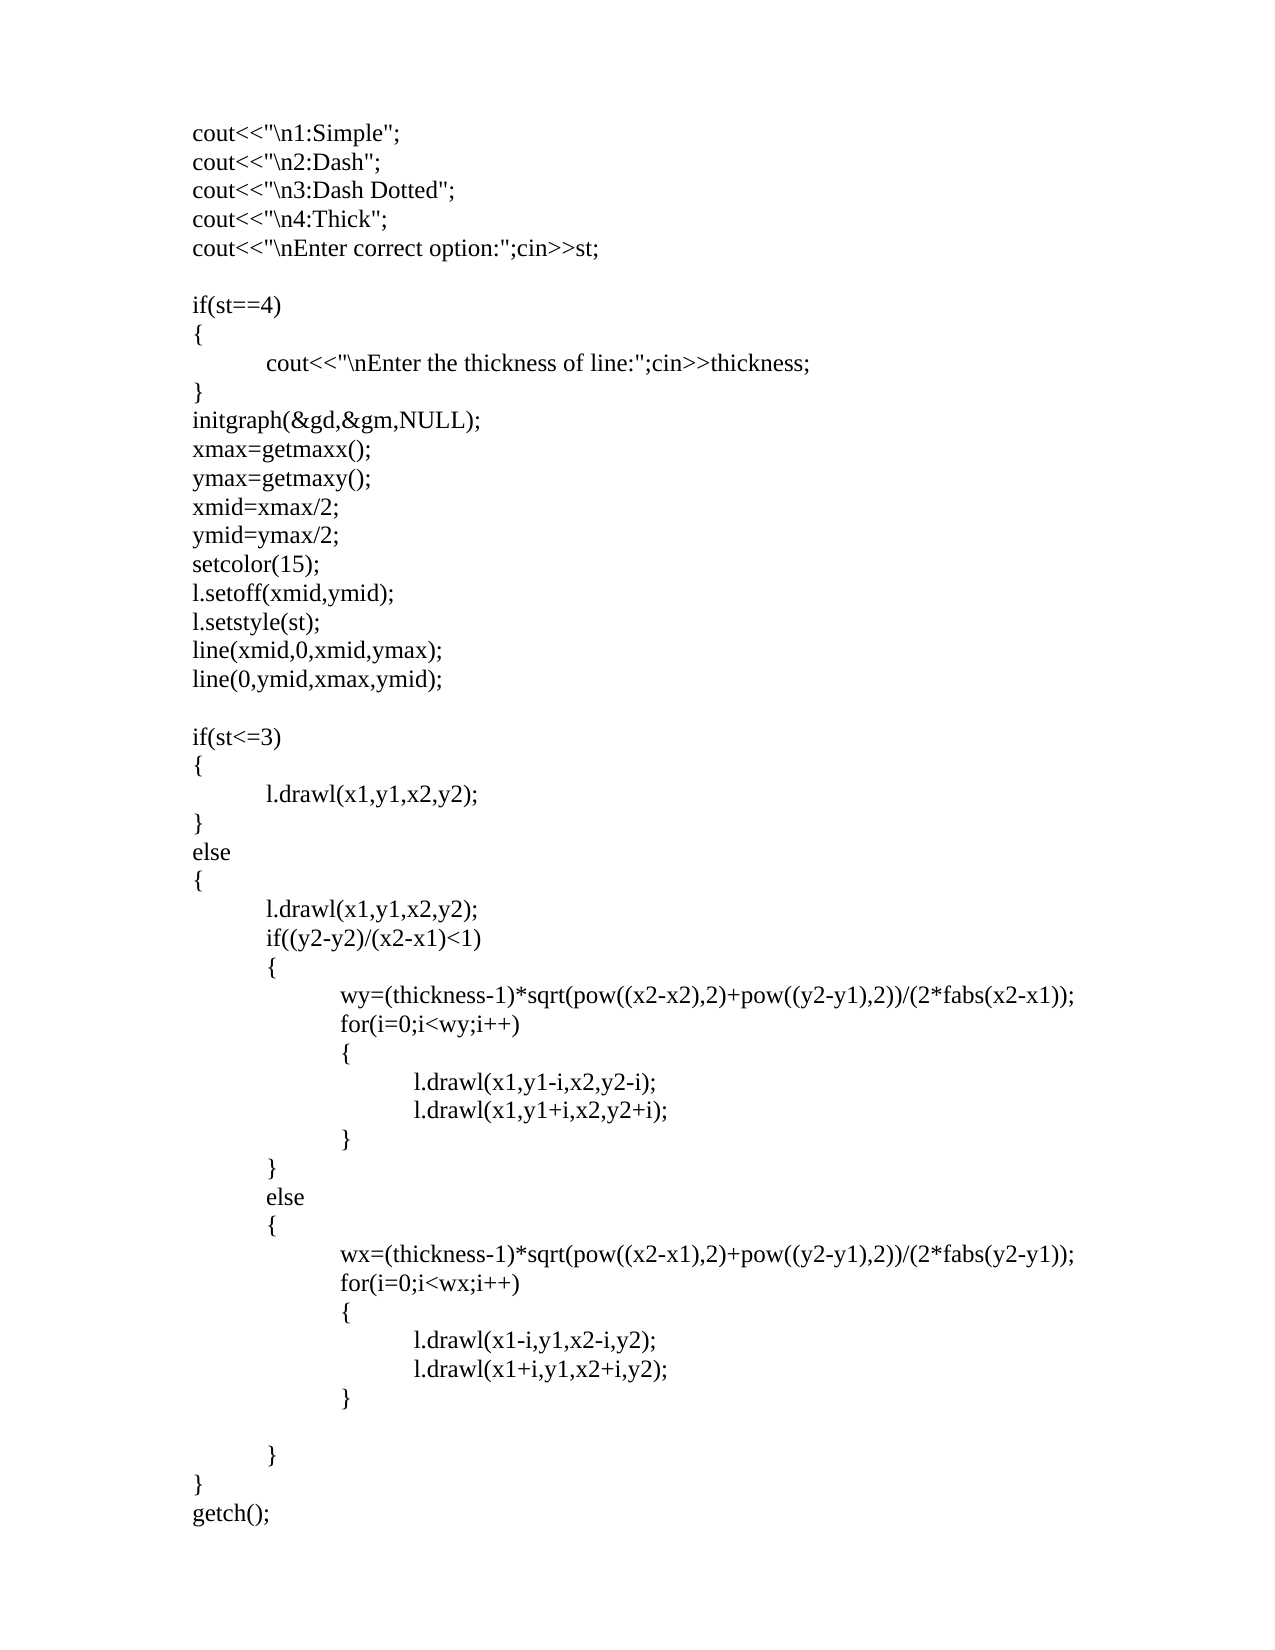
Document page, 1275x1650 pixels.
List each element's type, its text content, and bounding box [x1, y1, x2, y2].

text line(0,ymid,xmax,ymid); [118, 664, 1157, 693]
text { [118, 1038, 1157, 1067]
text { [118, 1211, 1157, 1239]
text if(st<=3) [118, 722, 1157, 751]
text l.drawl(x1-i,y1,x2-i,y2); [118, 1326, 1157, 1354]
text l.drawl(x1,y1+i,x2,y2+i); [118, 1096, 1157, 1124]
text l.drawl(x1,y1-i,x2,y2-i); [118, 1067, 1157, 1096]
text cout<<"\nEnter correct option:";cin>>st; [118, 233, 1157, 262]
text if((y2-y2)/(x2-x1)<1) [118, 923, 1157, 952]
text ymid=ymax/2; [118, 521, 1157, 549]
text { [118, 751, 1157, 779]
text l.setstyle(st); [118, 607, 1157, 636]
text else [118, 1182, 1157, 1211]
text wx=(thickness-1)*sqrt(pow((x2-x1),2)+pow((y2-y1),2))/(2*fabs(y2-y1)); [118, 1239, 1157, 1268]
text cout<<"\nEnter the thickness of line:";cin>>thickness; [118, 348, 1157, 377]
text } [118, 1124, 1157, 1153]
text cout<<"\n1:Simple"; [118, 118, 1157, 147]
text { [118, 1297, 1157, 1326]
text cout<<"\n3:Dash Dotted"; [118, 176, 1157, 204]
text if(st==4) [118, 291, 1157, 319]
text for(i=0;i<wy;i++) [118, 1009, 1157, 1038]
text } [118, 1469, 1157, 1498]
text l.drawl(x1+i,y1,x2+i,y2); [118, 1354, 1157, 1383]
text line(xmid,0,xmid,ymax); [118, 636, 1157, 664]
text cout<<"\n2:Dash"; [118, 147, 1157, 176]
text ymax=getmaxy(); [118, 463, 1157, 492]
text } [118, 808, 1157, 837]
text } [118, 1153, 1157, 1182]
text setcolor(15); [118, 549, 1157, 578]
text wy=(thickness-1)*sqrt(pow((x2-x2),2)+pow((y2-y1),2))/(2*fabs(x2-x1)); [118, 981, 1157, 1009]
text else [118, 837, 1157, 866]
text xmax=getmaxx(); [118, 434, 1157, 463]
text } [118, 377, 1157, 406]
text cout<<"\n4:Thick"; [118, 204, 1157, 233]
text getch(); [118, 1498, 1157, 1527]
text } [118, 1383, 1157, 1412]
text { [118, 319, 1157, 348]
text xmid=xmax/2; [118, 492, 1157, 521]
text } [118, 1441, 1157, 1469]
text initgraph(&gd,&gm,NULL); [118, 406, 1157, 434]
text { [118, 952, 1157, 981]
text l.setoff(xmid,ymid); [118, 578, 1157, 607]
text l.drawl(x1,y1,x2,y2); [118, 894, 1157, 923]
text { [118, 866, 1157, 894]
text l.drawl(x1,y1,x2,y2); [118, 779, 1157, 808]
text for(i=0;i<wx;i++) [118, 1268, 1157, 1297]
